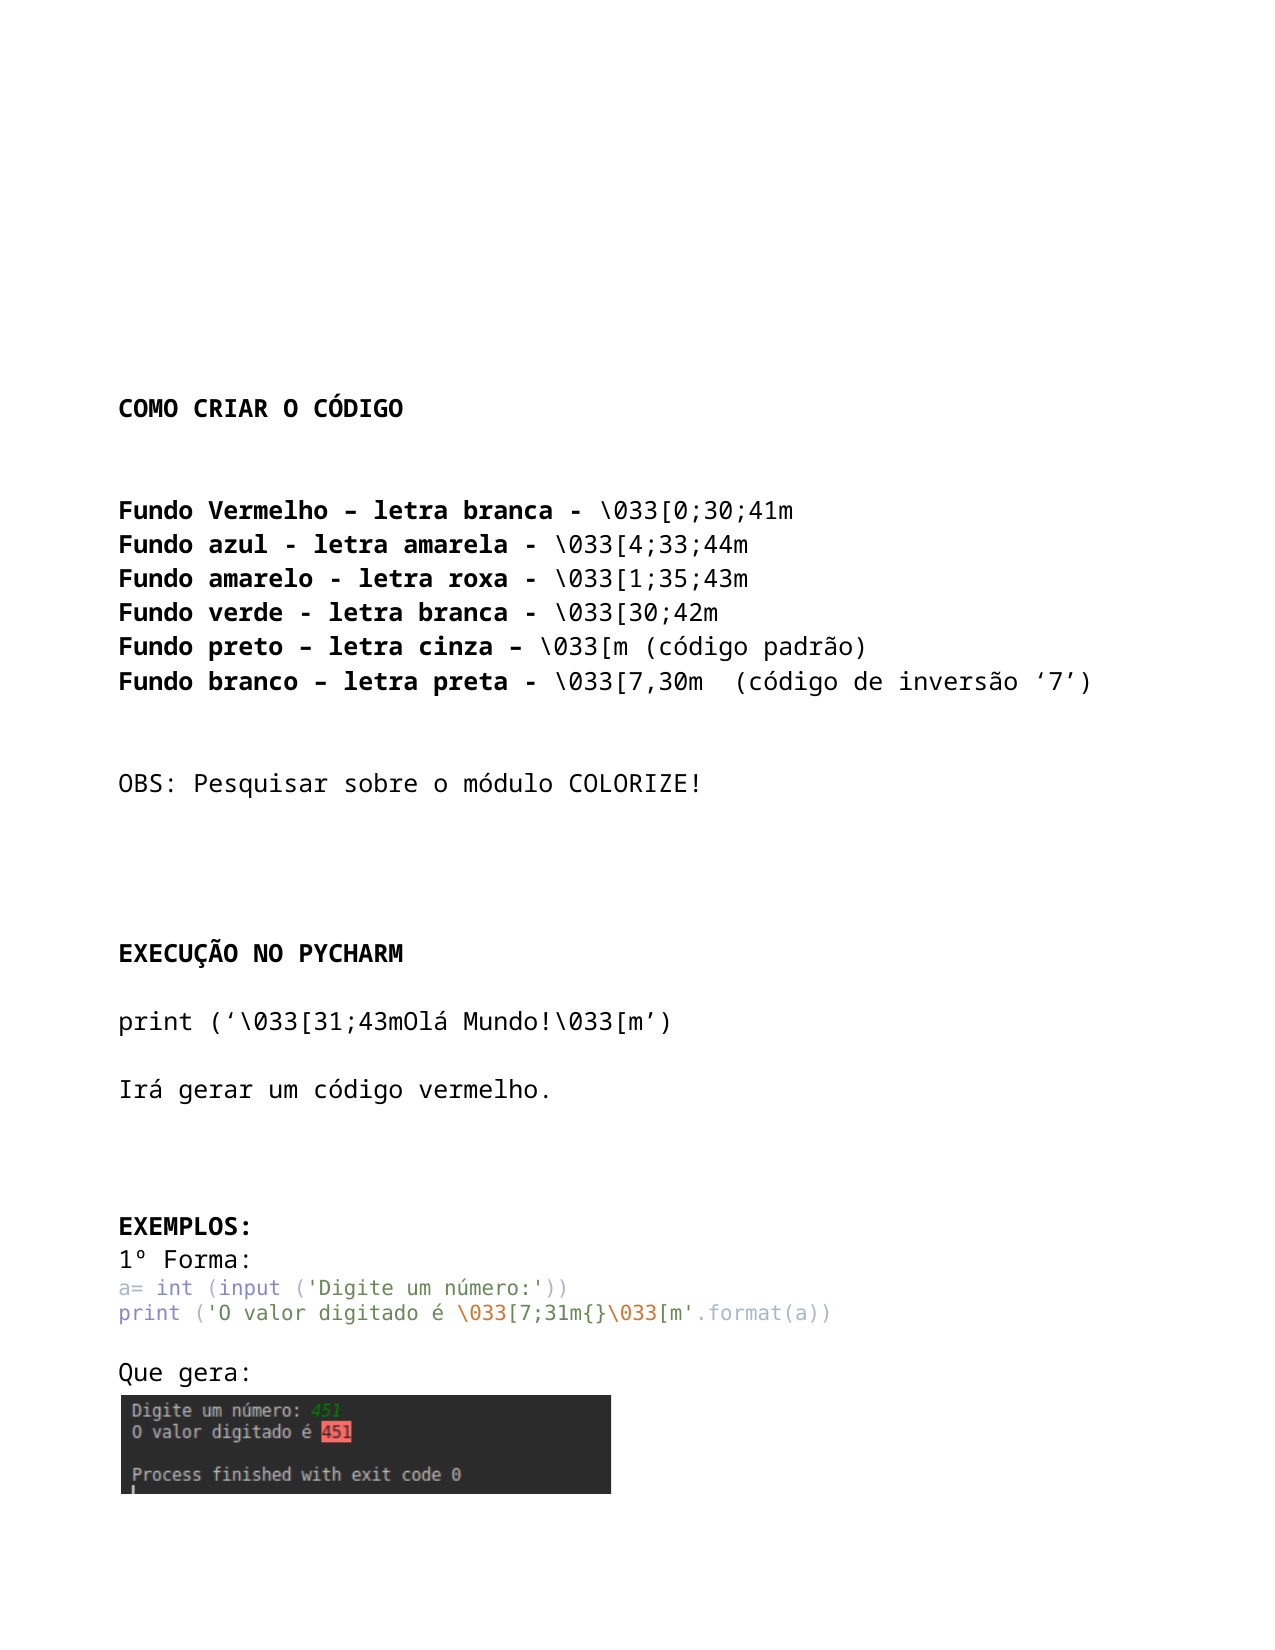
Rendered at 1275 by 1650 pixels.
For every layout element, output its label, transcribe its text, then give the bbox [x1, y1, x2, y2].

text Que gera: [118, 1354, 1157, 1388]
text EXECUÇÃO NO PYCHARM [118, 936, 1157, 970]
text COMO CRIAR O CÓDIGO [118, 391, 1157, 425]
text Fundo amarelo - letra roxa - \033[1;35;43m [118, 561, 1157, 595]
text Fundo Vermelho – letra branca - \033[0;30;41m [118, 493, 1157, 527]
picture [121, 1441, 261, 1494]
text OBS: Pesquisar sobre o módulo COLORIZE! [118, 765, 1157, 799]
text Irá gerar um código vermelho. [118, 1072, 1157, 1106]
text print ('O valor digitado é \033[7;31m{}\033[m'.format(a)) [118, 1301, 1157, 1325]
text EXEMPLOS: [118, 1208, 1157, 1242]
text 1º Forma: [118, 1242, 1157, 1276]
text Fundo preto – letra cinza – \033[m (código padrão) [118, 629, 1157, 663]
text Fundo verde - letra branca - \033[30;42m [118, 595, 1157, 629]
text a= int (input ('Digite um número:')) [118, 1276, 1157, 1301]
text Fundo branco – letra preta - \033[7,30m (código de inversão ‘7’) [118, 663, 1157, 697]
text Fundo azul - letra amarela - \033[4;33;44m [118, 527, 1157, 561]
text print (‘\033[31;43mOlá Mundo!\033[m’) [118, 1004, 1157, 1038]
